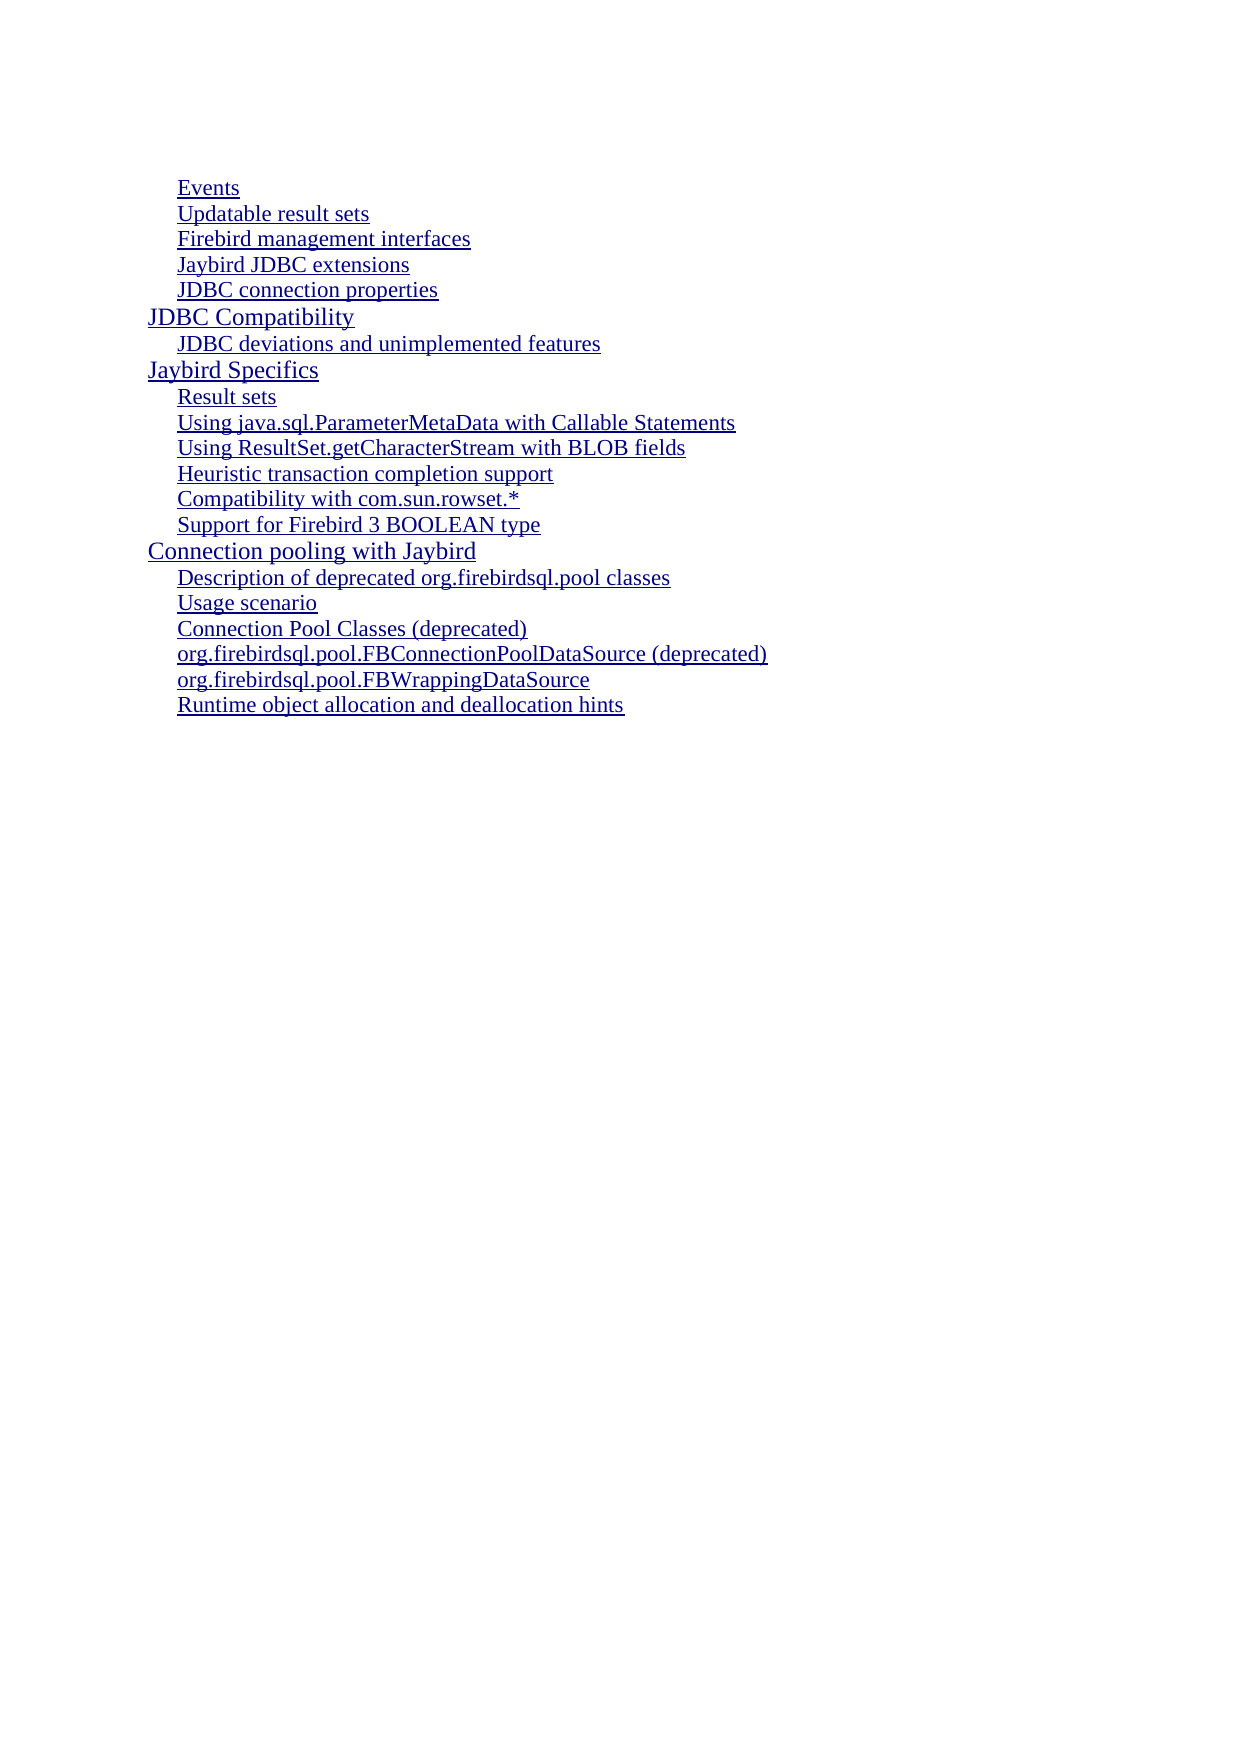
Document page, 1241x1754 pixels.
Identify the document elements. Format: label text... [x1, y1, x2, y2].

text JDBC Compatibility [148, 303, 1122, 331]
text Events [177, 175, 1122, 201]
text Connection Pool Classes (deprecated) [177, 616, 1122, 641]
text org.firebirdsql.pool.FBConnectionPoolDataSource (deprecated) [177, 641, 1122, 667]
text Runtime object allocation and deallocation hints [177, 692, 1122, 718]
text JDBC connection properties [177, 277, 1122, 303]
text Jaybird JDBC extensions [177, 252, 1122, 277]
text Description of deprecated org.firebirdsql.pool classes [177, 565, 1122, 590]
text Jaybird Specifics [148, 356, 1122, 384]
text Usage scenario [177, 590, 1122, 616]
text Heuristic transaction completion support [177, 460, 1122, 486]
text Support for Firebird 3 BOOLEAN type [177, 511, 1122, 537]
text Using java.sql.ParameterMetaData with Callable Statements [177, 409, 1122, 435]
text Compatibility with com.sun.rowset.* [177, 486, 1122, 511]
text Connection pooling with Jaybird [148, 537, 1122, 565]
text Updatable result sets [177, 201, 1122, 226]
text JDBC deviations and unimplemented features [177, 331, 1122, 356]
text Result sets [177, 384, 1122, 409]
text Using ResultSet.getCharacterStream with BLOB fields [177, 435, 1122, 460]
text org.firebirdsql.pool.FBWrappingDataSource [177, 667, 1122, 692]
text Firebird management interfaces [177, 226, 1122, 252]
